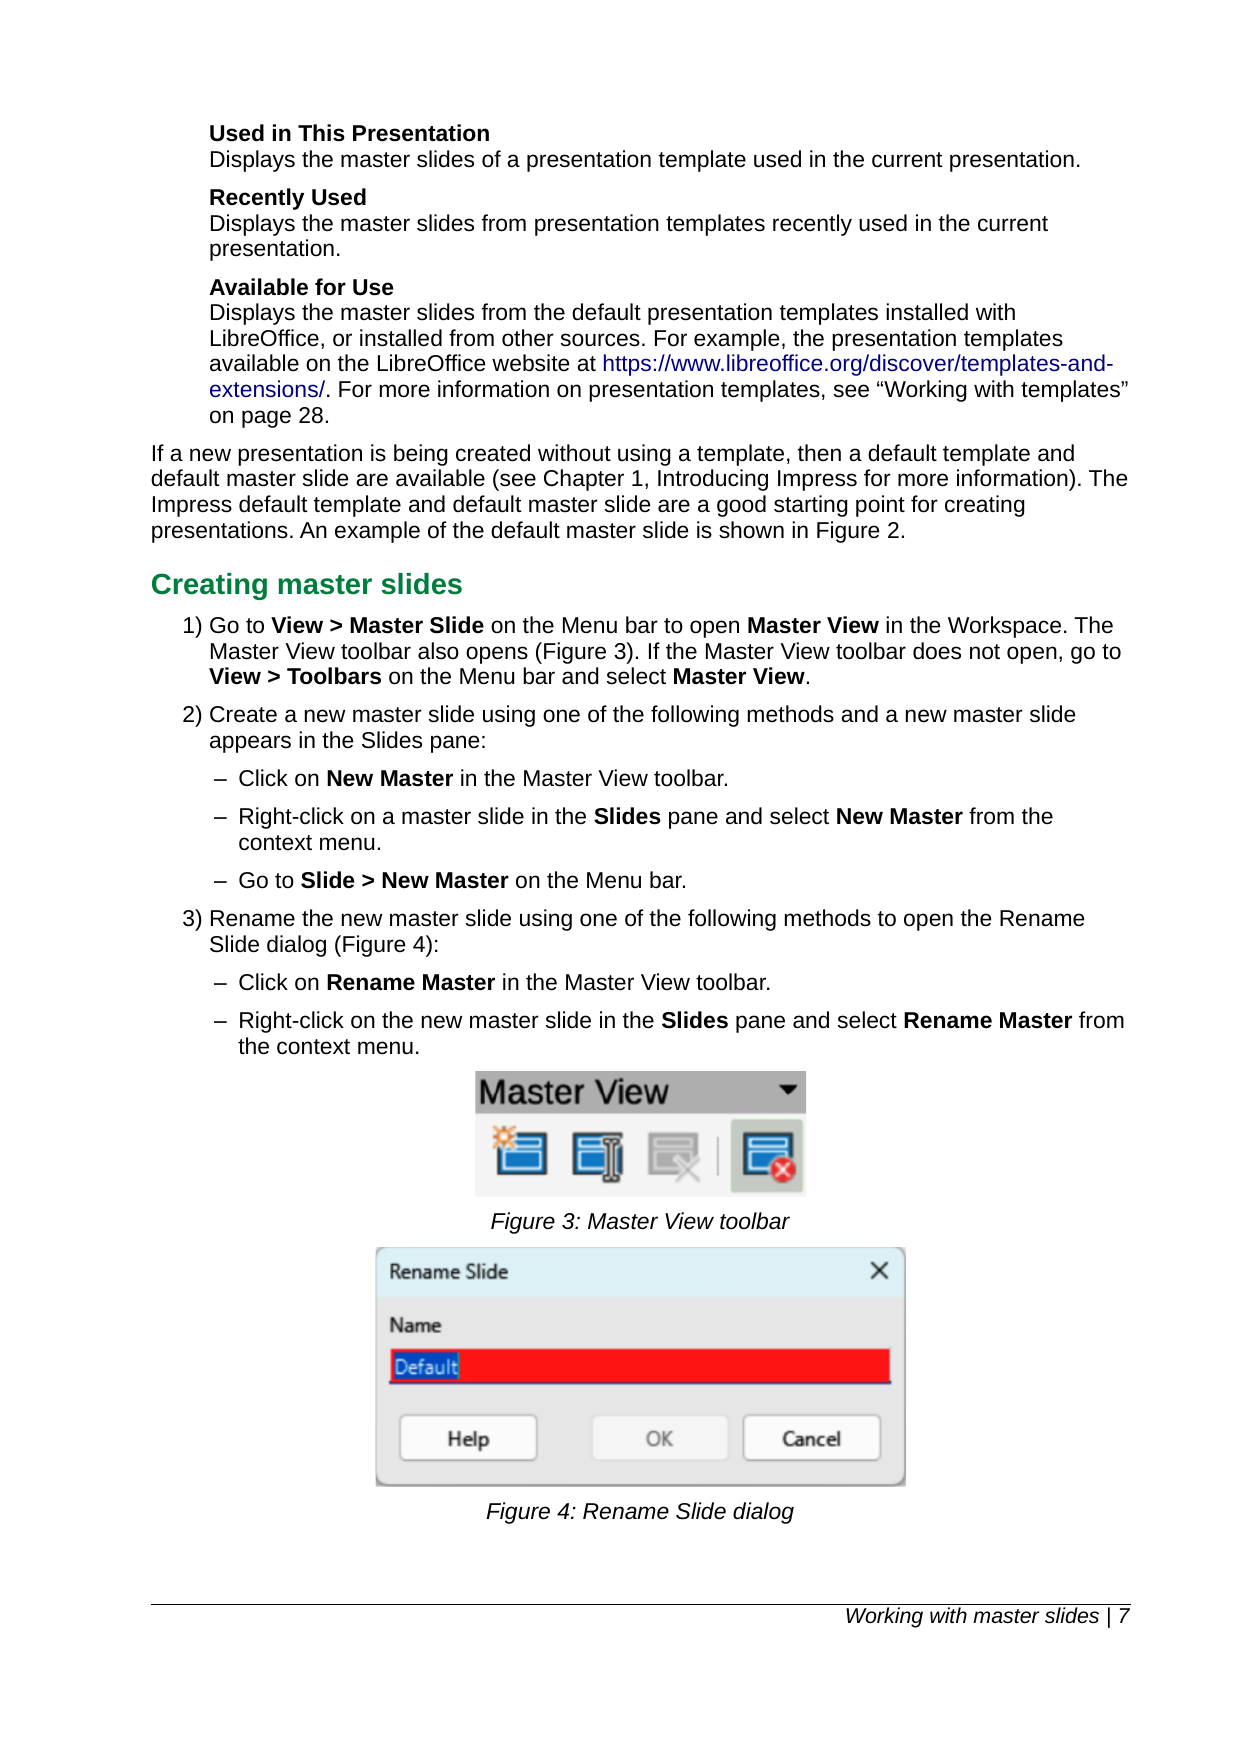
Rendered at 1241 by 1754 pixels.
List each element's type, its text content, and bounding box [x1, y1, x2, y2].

picture [375, 1247, 907, 1487]
list Click on New Master in the Master View toolbar. [223, 766, 1131, 792]
list Click on Rename Master in the Master View toolbar. [223, 970, 1131, 995]
list Right-click on a master slide in the Slides pane and select New Master from the context menu. [223, 804, 1131, 855]
text Available for Use [209, 274, 1131, 300]
list Rename the new master slide using one of the following methods to open the Rename Slide dialog (Figure 4): [194, 906, 1131, 957]
text Displays the master slides from presentation templates recently used in the current presentation. [209, 210, 1131, 262]
text Figure 3: Master View toolbar [475, 1209, 806, 1234]
text Displays the master slides from the default presentation templates installed with LibreOffice, or installed from other sources. For example, the presentation templates available on the LibreOffice website at https://www.libreoffice.org/discover/templates-and-extensions/. For more information on presentation templates, see “Working with templates” on page 29. [209, 300, 1131, 428]
list Go to Slide > New Master on the Menu bar. [223, 868, 1131, 893]
picture [475, 1071, 807, 1197]
list Right-click on the new master slide in the Slides pane and select Rename Master from the context menu. [223, 1008, 1131, 1059]
text If a new presentation is being created without using a template, then a default template and default master slide are available (see Chapter 1, Introducing Impress for more information). The Impress default template and default master slide are a good starting point for creating presentations. An example of the default master slide is shown in Figure 2. [151, 440, 1131, 543]
text Used in This Presentation [209, 121, 1131, 147]
subtitle Creating master slides [151, 568, 1131, 600]
list Go to View > Master Slide on the Menu bar to open Master View in the Workspace. The Master View toolbar also opens (Figure 3). If the Master View toolbar does not open, go to View > Toolbars on the Menu bar and select Master View. [194, 613, 1131, 690]
text Recently Used [209, 185, 1131, 210]
list Create a new master slide using one of the following methods and a new master slide appears in the Slides pane: [194, 702, 1131, 753]
text Displays the master slides of a presentation template used in the current presentation. [209, 147, 1131, 172]
text Figure 4: Rename Slide dialog [376, 1499, 906, 1524]
